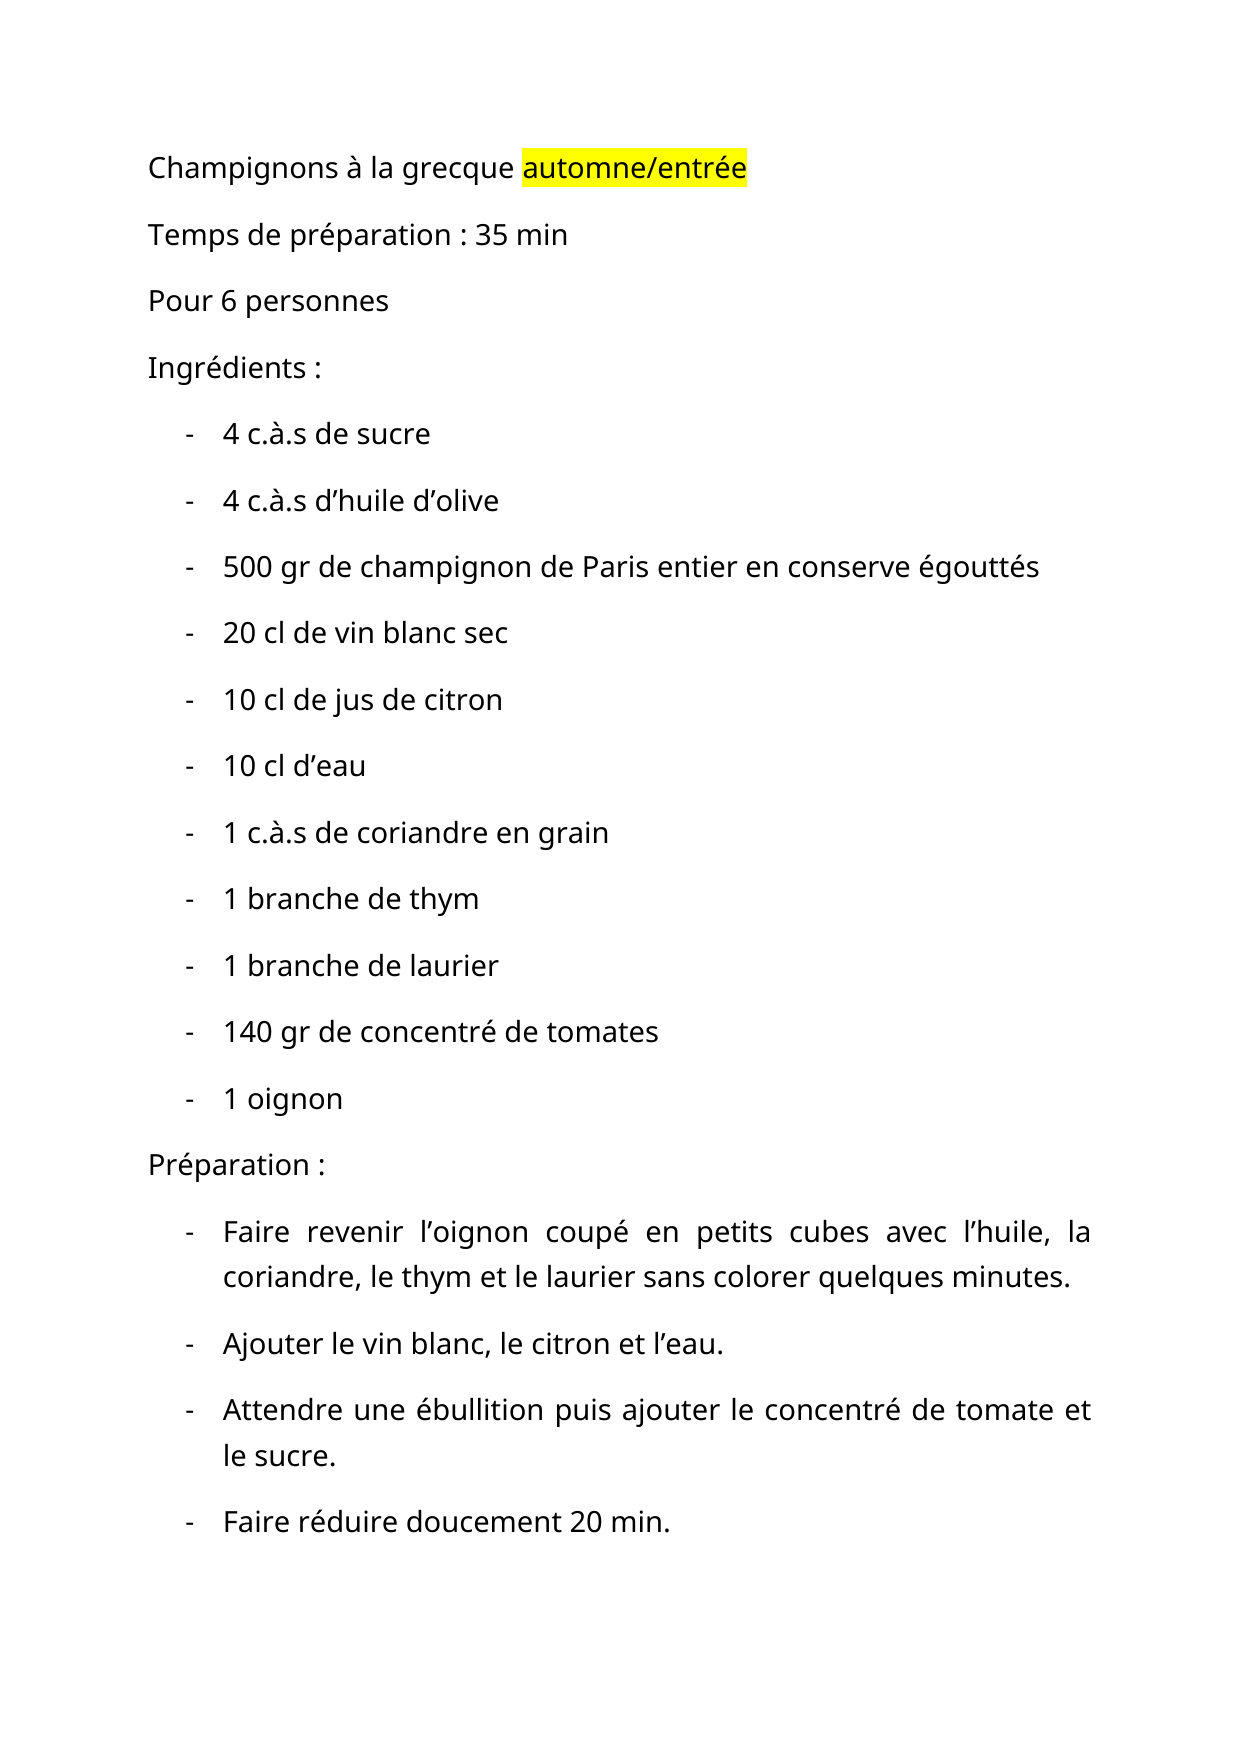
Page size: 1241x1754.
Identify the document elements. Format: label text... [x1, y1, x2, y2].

text Pour 6 personnes [148, 281, 1093, 320]
list 10 cl de jus de citron [185, 679, 1093, 719]
text Temps de préparation : 35 min [148, 214, 1093, 254]
text Ingrédients : [148, 347, 1093, 387]
list Attendre une ébullition puis ajouter le concentré de tomate et le sucre. [185, 1389, 1093, 1475]
list 1 branche de laurier [185, 945, 1093, 985]
list Ajouter le vin blanc, le citron et l’eau. [185, 1323, 1093, 1363]
list 20 cl de vin blanc sec [185, 613, 1093, 652]
text Champignons à la grecque automne/entrée [148, 148, 1093, 187]
text Préparation : [148, 1144, 1093, 1184]
list 140 gr de concentré de tomates [185, 1012, 1093, 1051]
list Faire réduire doucement 20 min. [185, 1502, 1093, 1541]
list 10 cl d’eau [185, 746, 1093, 785]
list Faire revenir l’oignon coupé en petits cubes avec l’huile, la coriandre, le thym et le laurier sans colorer quelques minutes. [185, 1211, 1093, 1296]
list 4 c.à.s de sucre [185, 413, 1093, 453]
list 1 oignon [185, 1078, 1093, 1118]
list 1 branche de thym [185, 879, 1093, 918]
list 1 c.à.s de coriandre en grain [185, 812, 1093, 852]
list 500 gr de champignon de Paris entier en conserve égouttés [185, 546, 1093, 586]
list 4 c.à.s d’huile d’olive [185, 480, 1093, 519]
